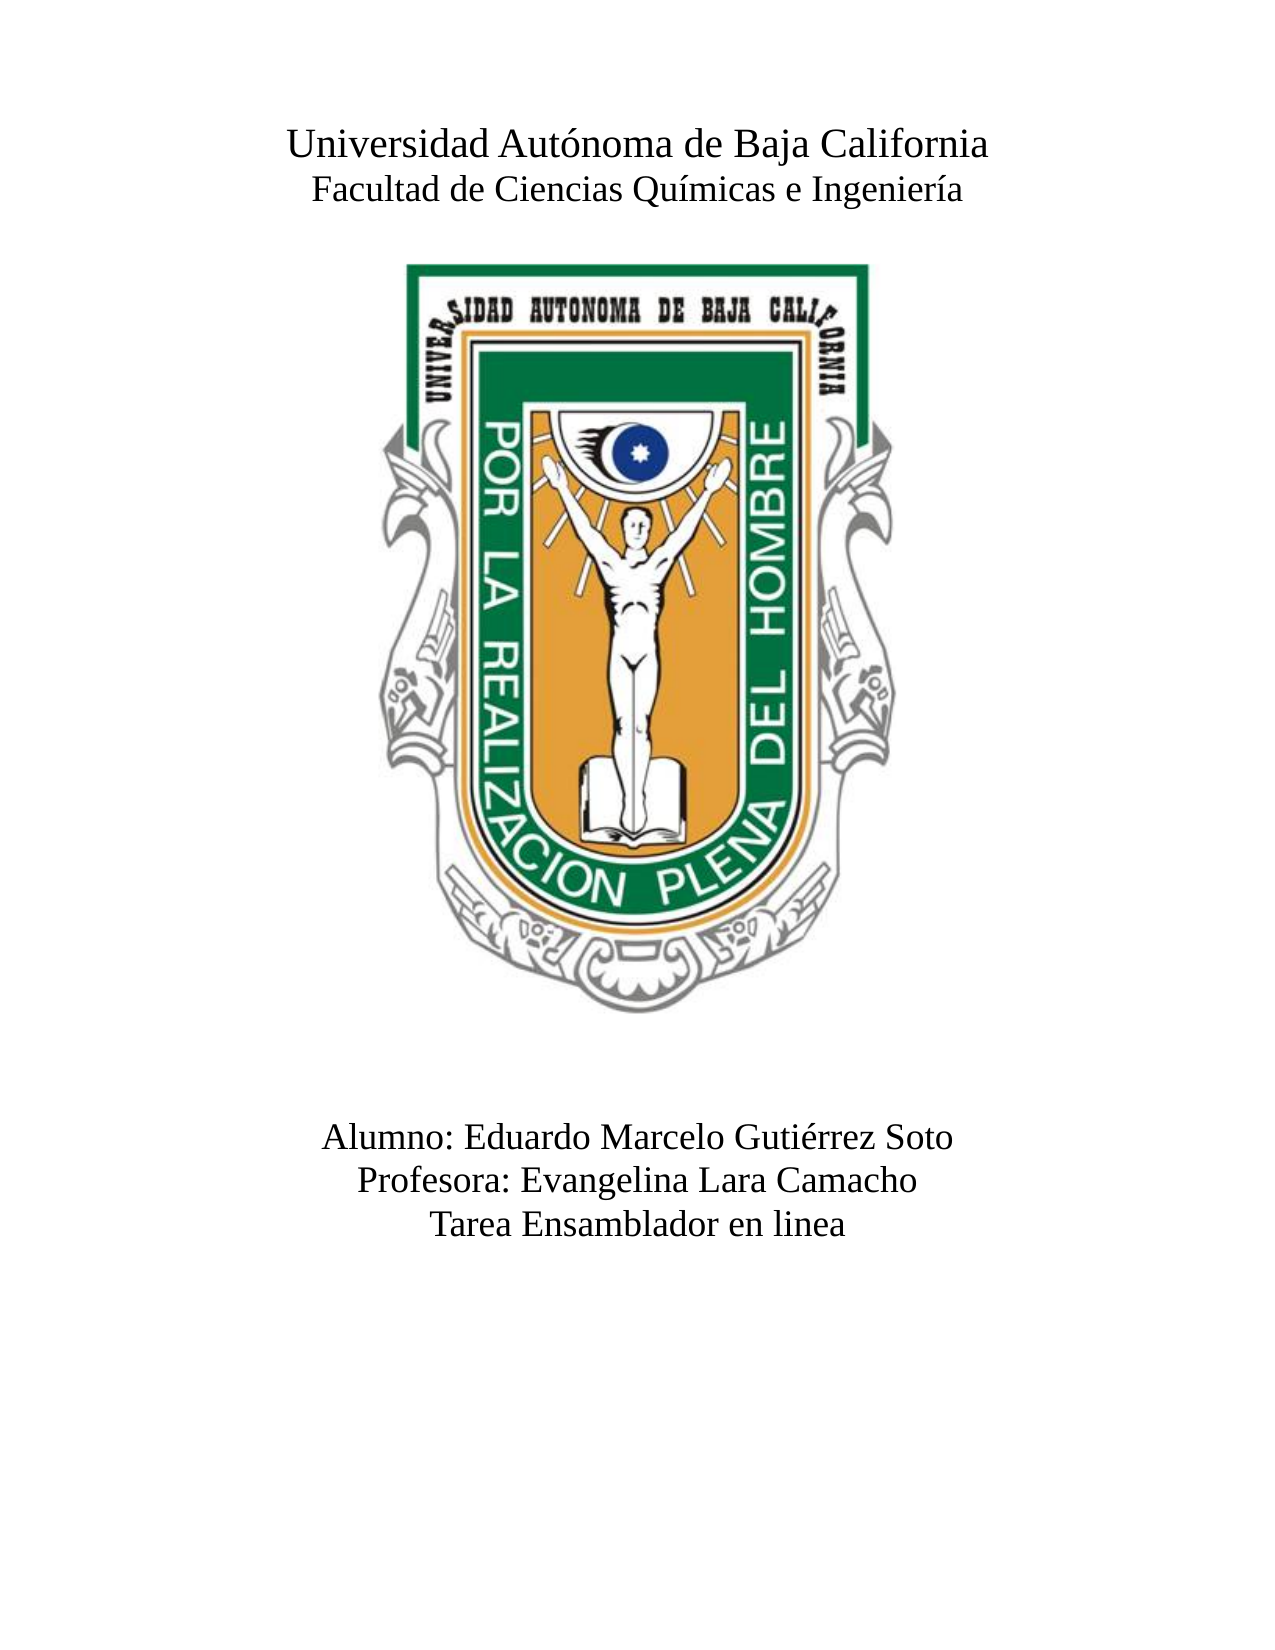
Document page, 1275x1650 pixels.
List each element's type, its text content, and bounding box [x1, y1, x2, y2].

text Profesora: Evangelina Lara Camacho [118, 1158, 1157, 1201]
text Universidad Autónoma de Baja California [118, 118, 1157, 166]
text Alumno: Eduardo Marcelo Gutiérrez Soto [118, 1115, 1157, 1158]
text Tarea Ensamblador en linea [118, 1201, 1157, 1244]
picture [360, 241, 915, 1034]
text Facultad de Ciencias Químicas e Ingeniería [118, 166, 1157, 209]
